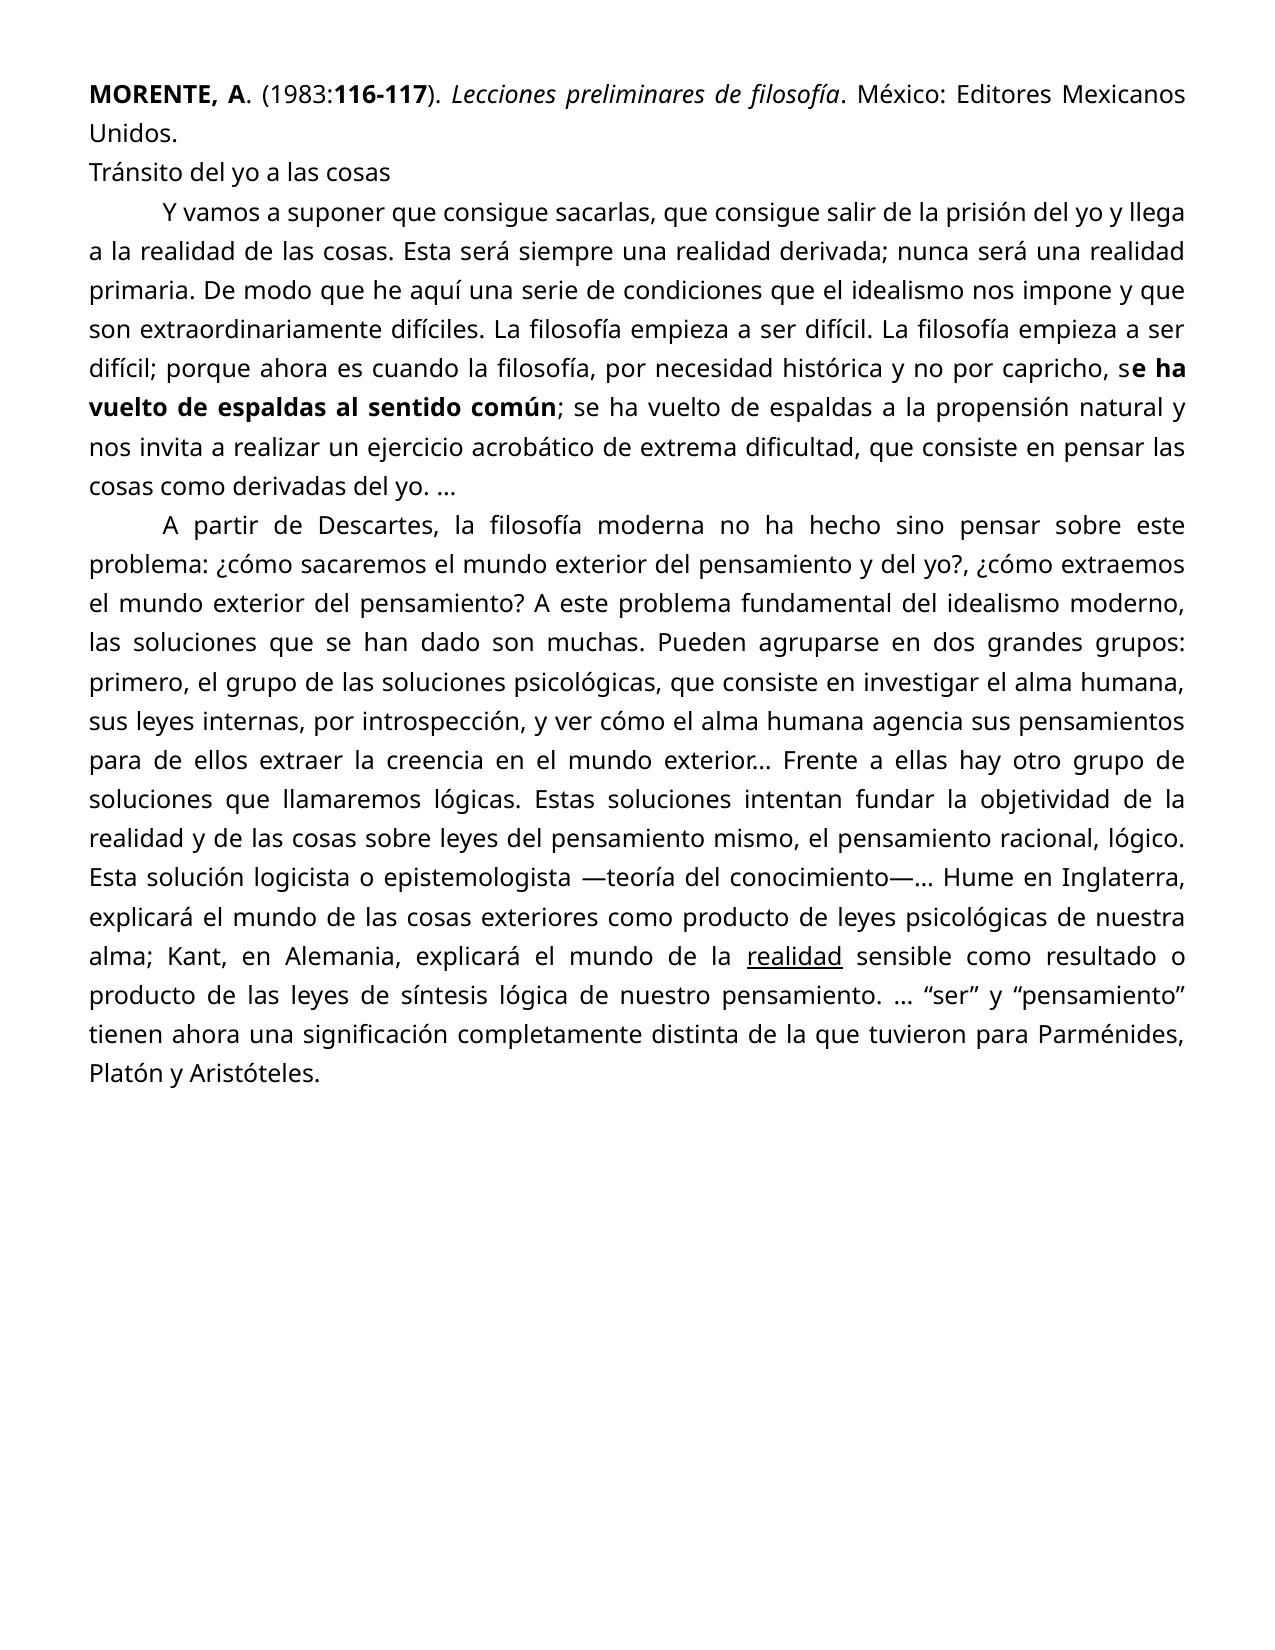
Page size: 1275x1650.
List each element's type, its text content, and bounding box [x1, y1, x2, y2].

text A partir de Descartes, la filosofía moderna no ha hecho sino pensar sobre este problema: ¿cómo sacaremos el mundo exterior del pensamiento y del yo?, ¿cómo extraemos el mundo exterior del pensamiento? A este problema fundamental del idealismo moderno, las soluciones que se han dado son muchas. Pueden agruparse en dos grandes grupos: primero, el grupo de las soluciones psicológicas, que consiste en investigar el alma humana, sus leyes internas, por introspección, y ver cómo el alma humana agencia sus pensamientos para de ellos extraer la creencia en el mundo exterior… Frente a ellas hay otro grupo de soluciones que llamaremos lógicas. Estas soluciones intentan fundar la objetividad de la realidad y de las cosas sobre leyes del pensamiento mismo, el pensamiento racional, lógico. Esta solución logicista o epistemologista —teoría del conocimiento—… Hume en Inglaterra, explicará el mundo de las cosas exteriores como producto de leyes psicológicas de nuestra alma; Kant, en Alemania, explicará el mundo de la realidad sensible como resultado o producto de las leyes de síntesis lógica de nuestro pensamiento. … “ser” y “pensamiento” tienen ahora una significación completamente distinta de la que tuvieron para Parménides, Platón y Aristóteles. [88, 508, 1186, 1090]
text MORENTE, A. (1983:116-117). Lecciones preliminares de filosofía. México: Editores Mexicanos Unidos. [88, 77, 1186, 150]
text Y vamos a suponer que consigue sacarlas, que consigue salir de la prisión del yo y llega a la realidad de las cosas. Esta será siempre una realidad derivada; nunca será una realidad primaria. De modo que he aquí una serie de condiciones que el idealismo nos impone y que son extraordinariamente difíciles. La filosofía empieza a ser difícil. La filosofía empieza a ser difícil; porque ahora es cuando la filosofía, por necesidad histórica y no por capricho, se ha vuelto de espaldas al sentido común; se ha vuelto de espaldas a la propensión natural y nos invita a realizar un ejercicio acrobático de extrema dificultad, que consiste en pensar las cosas como derivadas del yo. … [88, 194, 1186, 502]
text Tránsito del yo a las cosas [88, 155, 1186, 189]
